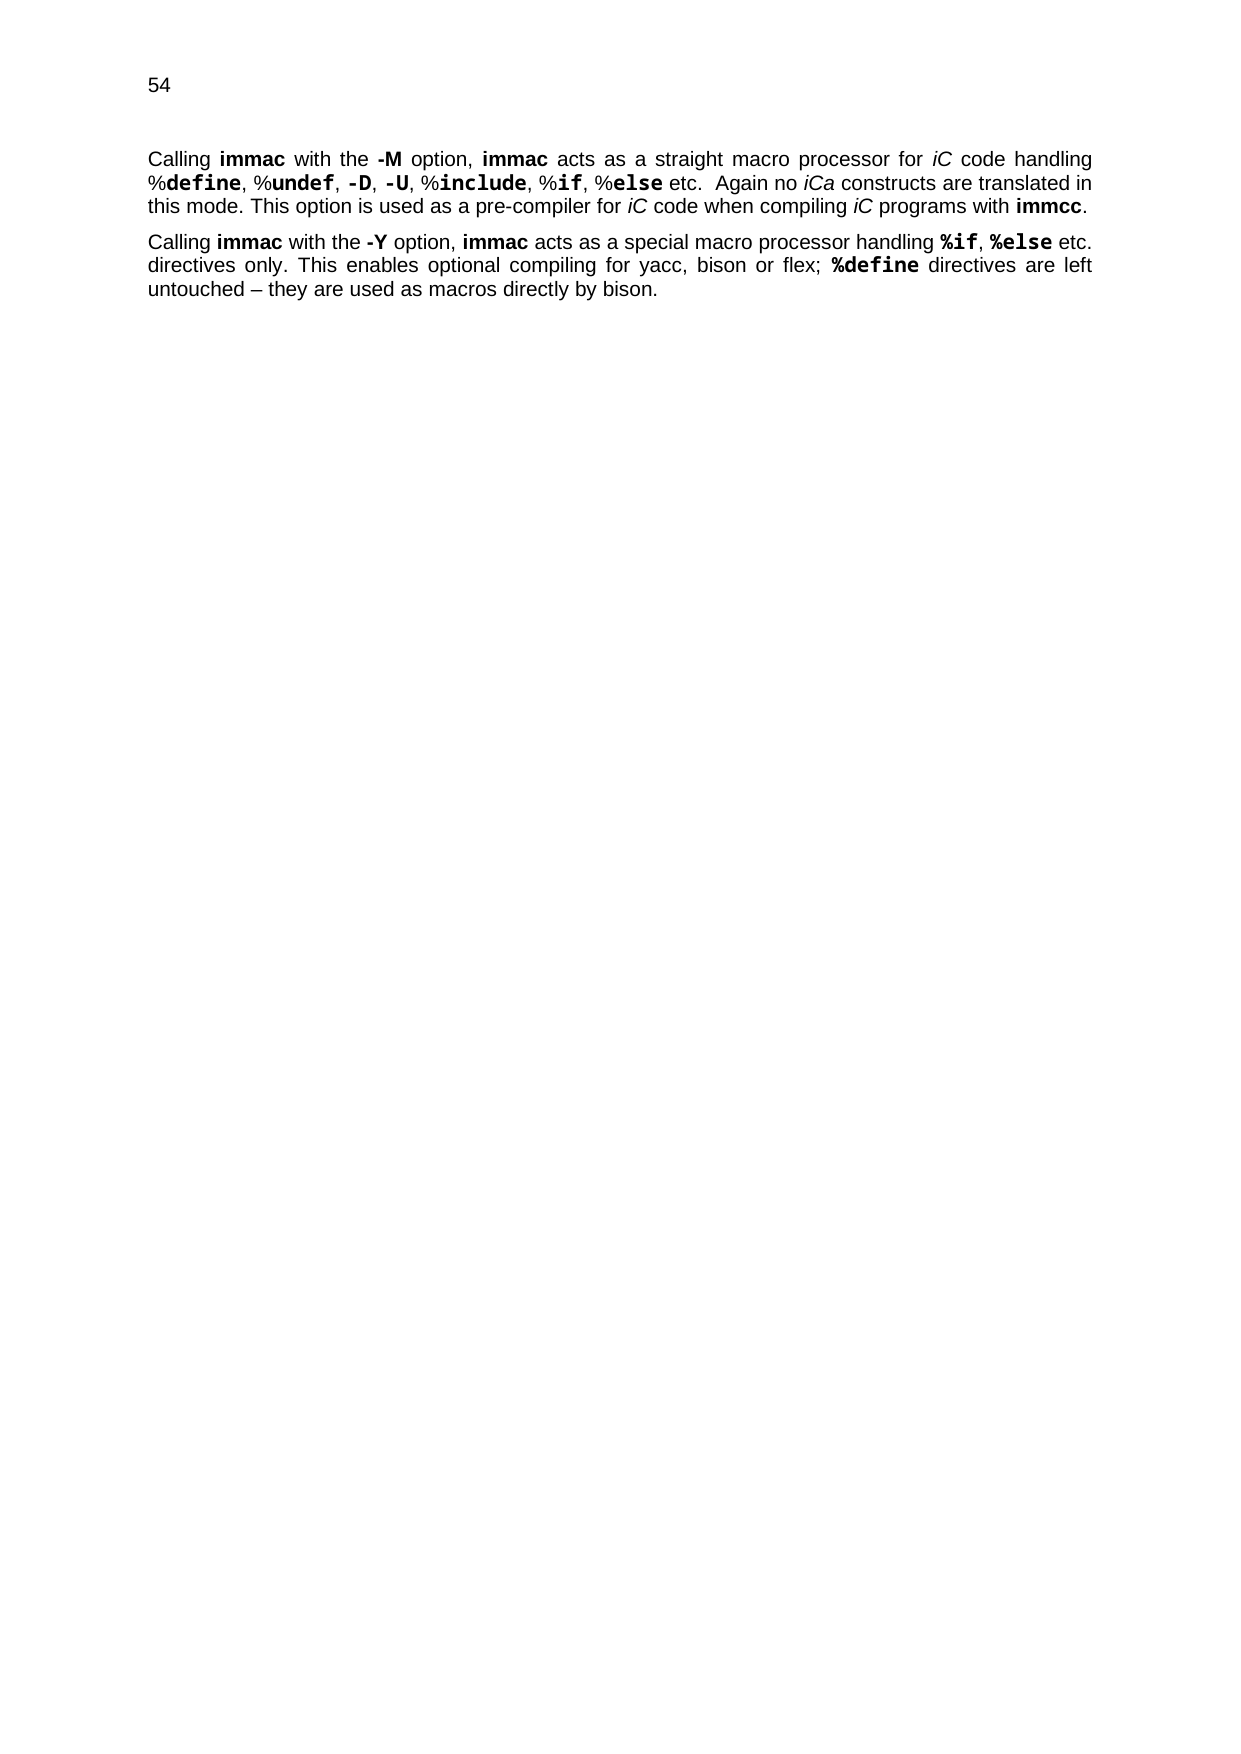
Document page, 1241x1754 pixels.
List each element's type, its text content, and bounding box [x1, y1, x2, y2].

text Calling immac with the -Y option, immac acts as a special macro processor handling %if, %else etc. directives only. This enables optional compiling for yacc, bison or flex; %define directives are left untouched – they are used as macros directly by bison. [148, 230, 1092, 301]
text Calling immac with the -M option, immac acts as a straight macro processor for iC code handling %define, %undef, -D, -U, %include, %if, %else etc. Again no iCa constructs are translated in this mode. This option is used as a pre-compiler for iC code when compiling iC programs with immcc. [148, 148, 1092, 219]
